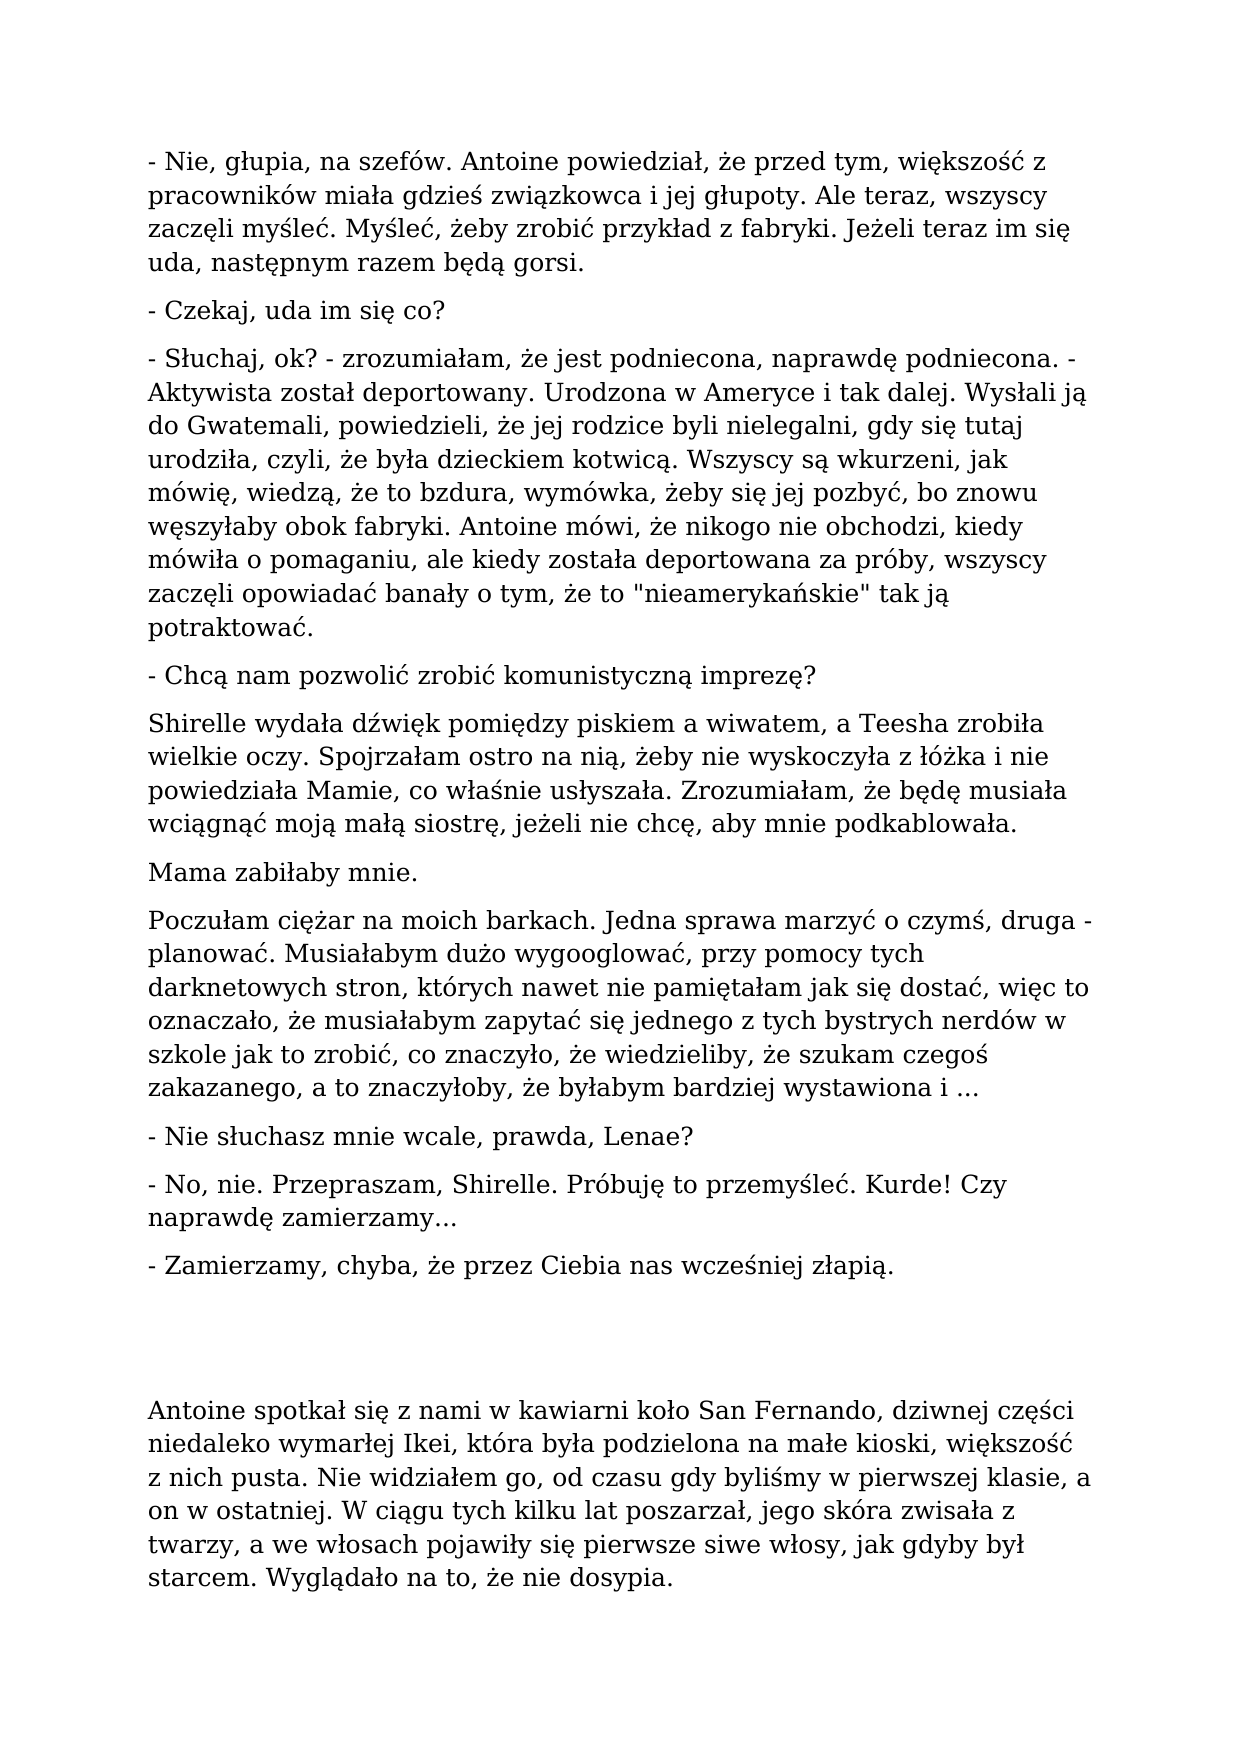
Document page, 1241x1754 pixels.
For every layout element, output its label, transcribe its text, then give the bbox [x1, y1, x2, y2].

text - Słuchaj, ok? - zrozumiałam, że jest podniecona, naprawdę podniecona. - Aktywista został deportowany. Urodzona w Ameryce i tak dalej. Wysłali ją do Gwatemali, powiedzieli, że jej rodzice byli nielegalni, gdy się tutaj urodziła, czyli, że była dzieckiem kotwicą. Wszyscy są wkurzeni, jak mówię, wiedzą, że to bzdura, wymówka, żeby się jej pozbyć, bo znowu węszyłaby obok fabryki. Antoine mówi, że nikogo nie obchodzi, kiedy mówiła o pomaganiu, ale kiedy została deportowana za próby, wszyscy zaczęli opowiadać banały o tym, że to "nieamerykańskie" tak ją potraktować. [148, 344, 1093, 642]
text Antoine spotkał się z nami w kawiarni koło San Fernando, dziwnej części niedaleko wymarłej Ikei, która była podzielona na małe kioski, większość z nich pusta. Nie widziałem go, od czasu gdy byliśmy w pierwszej klasie, a on w ostatniej. W ciągu tych kilku lat poszarzał, jego skóra zwisała z twarzy, a we włosach pojawiły się pierwsze siwe włosy, jak gdyby był starcem. Wyglądało na to, że nie dosypia. [148, 1396, 1093, 1593]
text - Czekaj, uda im się co? [148, 296, 1093, 326]
text - Zamierzamy, chyba, że przez Ciebia nas wcześniej złapią. [148, 1252, 1093, 1281]
text - Nie słuchasz mnie wcale, prawda, Lenae? [148, 1122, 1093, 1151]
text Poczułam ciężar na moich barkach. Jedna sprawa marzyć o czymś, druga - planować. Musiałabym dużo wygooglować, przy pomocy tych darknetowych stron, których nawet nie pamiętałam jak się dostać, więc to oznaczało, że musiałabym zapytać się jednego z tych bystrych nerdów w szkole jak to zrobić, co znaczyło, że wiedzieliby, że szukam czegoś zakazanego, a to znaczyłoby, że byłabym bardziej wystawiona i ... [148, 906, 1093, 1103]
text - Chcą nam pozwolić zrobić komunistyczną imprezę? [148, 661, 1093, 690]
text - No, nie. Przepraszam, Shirelle. Próbuję to przemyśleć. Kurde! Czy naprawdę zamierzamy... [148, 1170, 1093, 1233]
text - Nie, głupia, na szefów. Antoine powiedział, że przed tym, większość z pracowników miała gdzieś związkowca i jej głupoty. Ale teraz, wszyscy zaczęli myśleć. Myśleć, żeby zrobić przykład z fabryki. Jeżeli teraz im się uda, następnym razem będą gorsi. [148, 148, 1093, 277]
text Shirelle wydała dźwięk pomiędzy piskiem a wiwatem, a Teesha zrobiła wielkie oczy. Spojrzałam ostro na nią, żeby nie wyskoczyła z łóżka i nie powiedziała Mamie, co właśnie usłyszała. Zrozumiałam, że będę musiała wciągnąć moją małą siostrę, jeżeli nie chcę, aby mnie podkablowała. [148, 709, 1093, 839]
text Mama zabiłaby mnie. [148, 858, 1093, 887]
